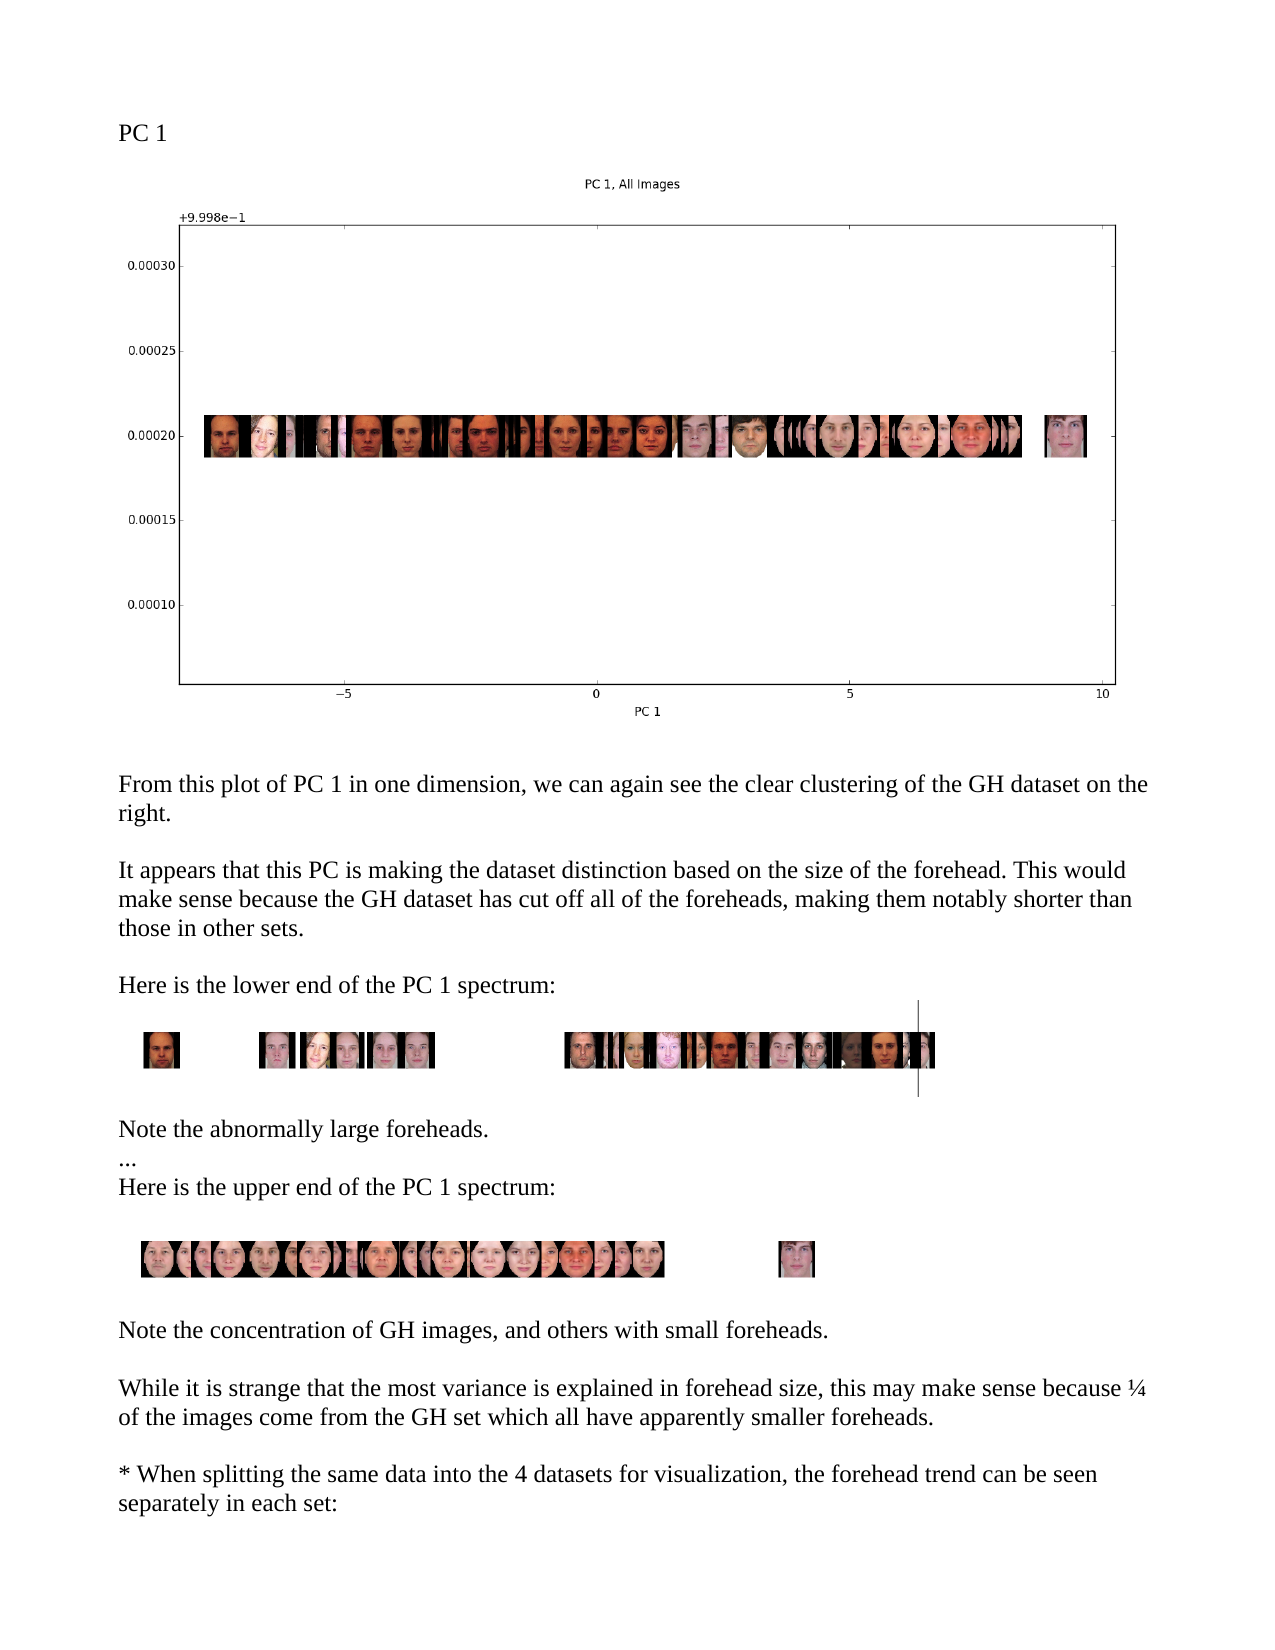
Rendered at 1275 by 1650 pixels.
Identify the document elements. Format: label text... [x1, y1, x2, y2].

text Here is the upper end of the PC 1 spectrum: [118, 1172, 1157, 1200]
text PC 1 [118, 118, 1157, 147]
text * When splitting the same data into the 4 datasets for visualization, the forehead trend can be seen separately in each set: [118, 1459, 1157, 1517]
text Note the concentration of GH images, and others with small foreheads. [118, 1315, 1157, 1344]
picture [130, 1000, 954, 1097]
text While it is strange that the most variance is explained in forehead size, this may make sense because ¼ of the images come from the GH set which all have apparently smaller foreheads. [118, 1373, 1157, 1430]
text From this plot of PC 1 in one dimension, we can again see the clear clustering of the GH dataset on the right. [118, 769, 1157, 827]
text Note the abnormally large foreheads. [118, 1114, 1157, 1143]
picture [119, 1209, 834, 1304]
text ... [118, 1143, 1157, 1172]
text Here is the lower end of the PC 1 spectrum: [118, 970, 1157, 999]
picture [124, 167, 1135, 741]
text It appears that this PC is making the dataset distinction based on the size of the forehead. This would make sense because the GH dataset has cut off all of the foreheads, making them notably shorter than those in other sets. [118, 855, 1157, 942]
